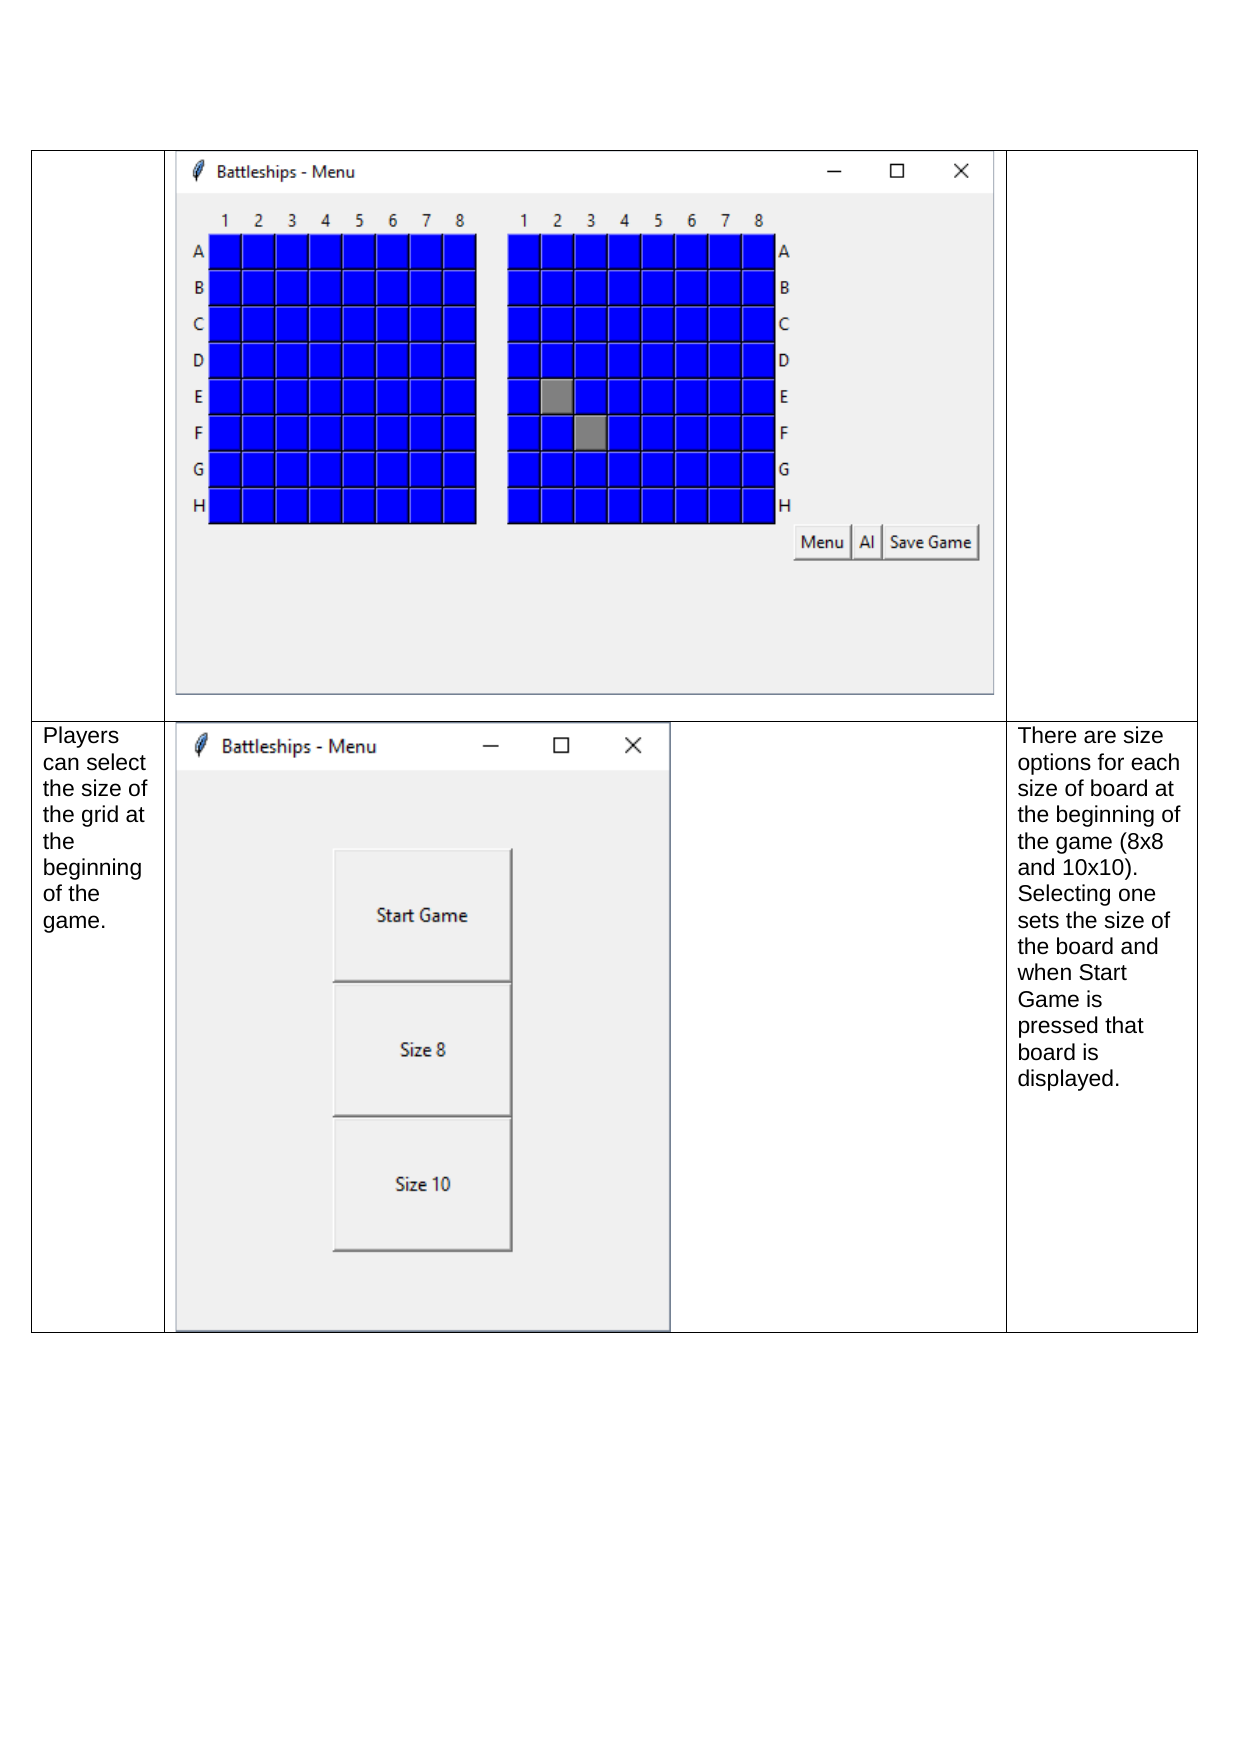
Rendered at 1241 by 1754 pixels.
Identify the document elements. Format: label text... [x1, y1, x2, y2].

table_cell [671, 722, 1006, 1332]
table_cell [165, 722, 175, 1332]
table_cell Players can select the size of the grid at the beginning of the game. [32, 722, 164, 1332]
table_cell [1007, 151, 1197, 721]
table_cell [32, 151, 164, 721]
table_cell There are size options for each size of board at the beginning of the game (8x8 and 10x10). Selecting one sets the size of the board and when Start Game is pressed that board is displayed. [1007, 722, 1197, 1332]
table_cell [165, 151, 1006, 721]
